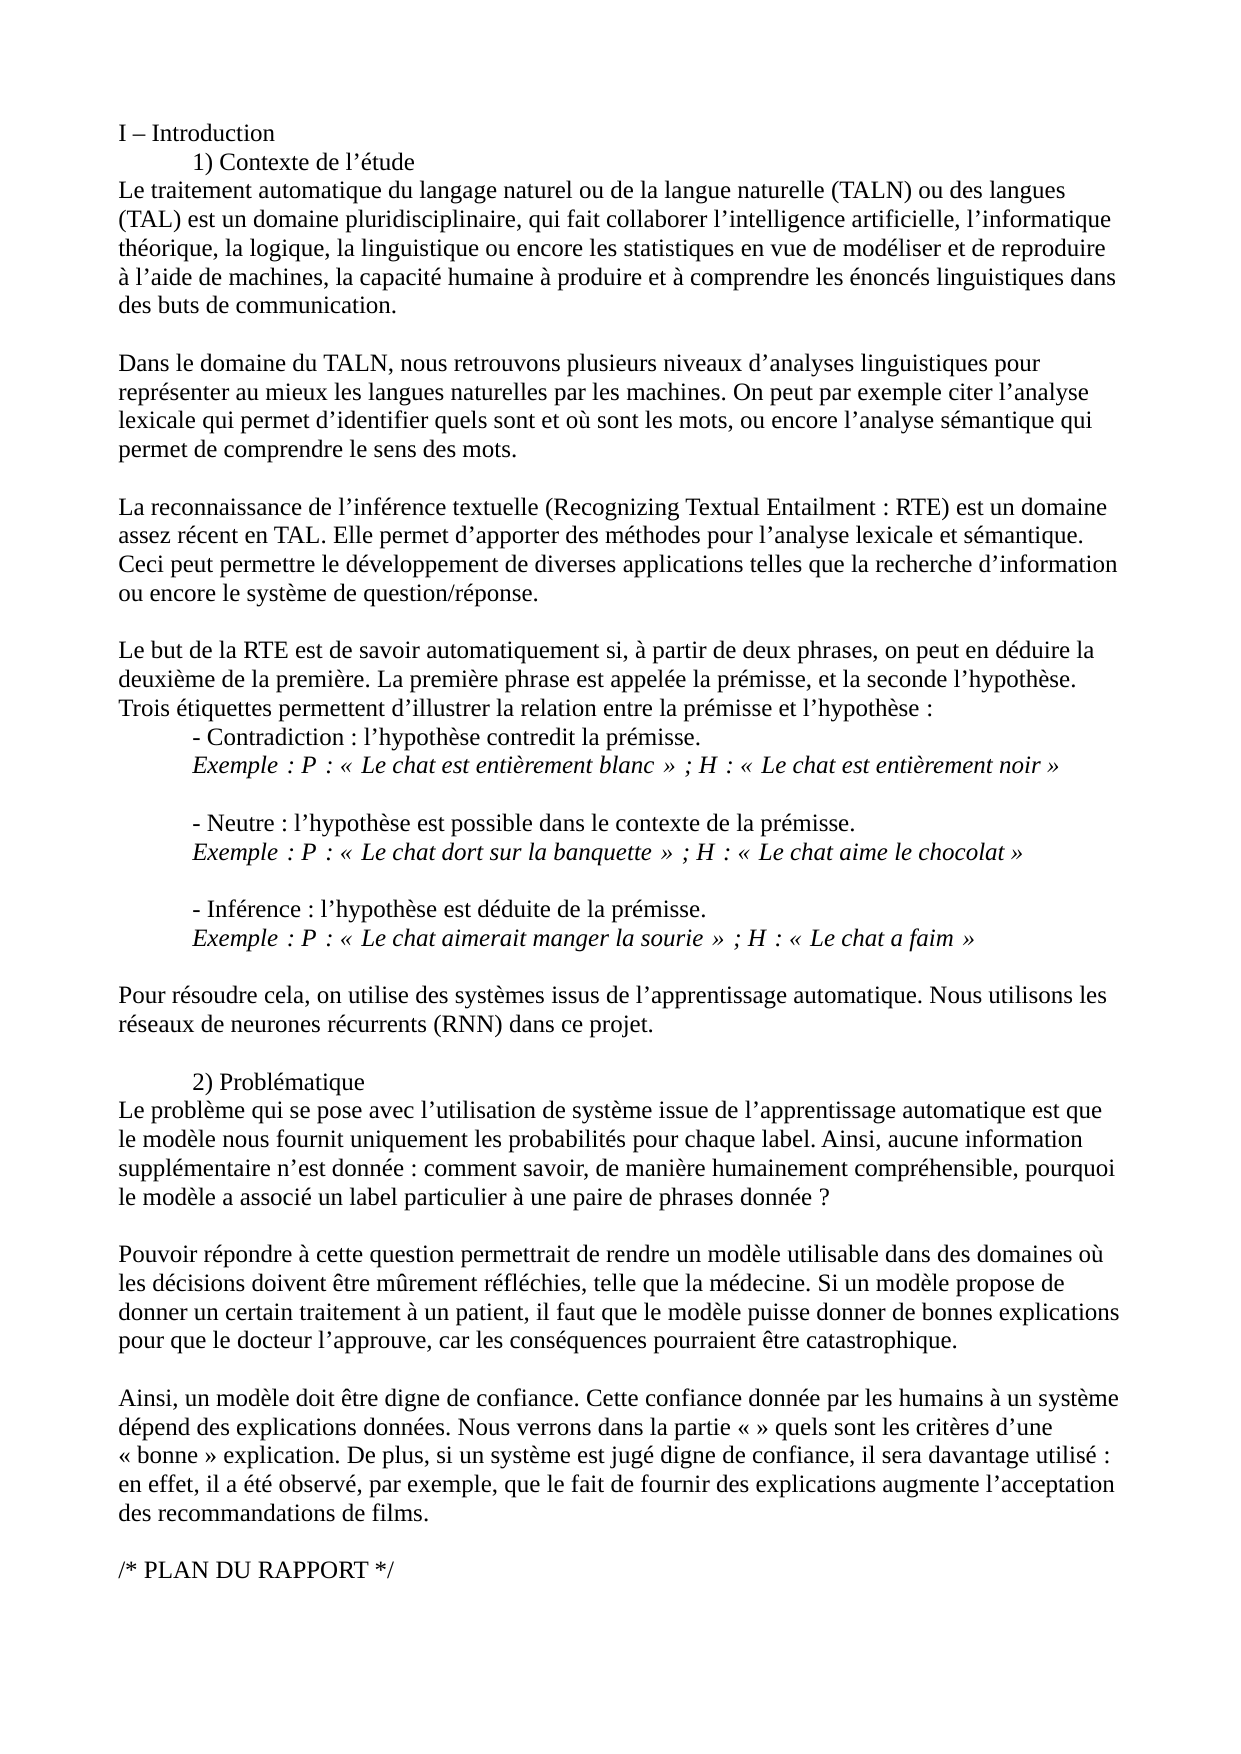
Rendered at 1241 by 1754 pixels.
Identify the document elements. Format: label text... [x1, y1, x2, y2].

text Le problème qui se pose avec l’utilisation de système issue de l’apprentissage automatique est que le modèle nous fournit uniquement les probabilités pour chaque label. Ainsi, aucune information supplémentaire n’est donnée : comment savoir, de manière humainement compréhensible, pourquoi le modèle a associé un label particulier à une paire de phrases donnée ? [118, 1096, 1122, 1211]
text Ainsi, un modèle doit être digne de confiance. Cette confiance donnée par les humains à un système dépend des explications données. Nous verrons dans la partie « » quels sont les critères d’une « bonne » explication. De plus, si un système est jugé digne de confiance, il sera davantage utilisé : en effet, il a été observé, par exemple, que le fait de fournir des explications augmente l’acceptation des recommandations de films. [118, 1383, 1122, 1527]
text I – Introduction [118, 118, 1122, 147]
text - Contradiction : l’hypothèse contredit la prémisse. [118, 722, 1122, 751]
text Exemple : P : « Le chat aimerait manger la sourie » ; H : « Le chat a faim » [118, 923, 1122, 952]
text Le but de la RTE est de savoir automatiquement si, à partir de deux phrases, on peut en déduire la deuxième de la première. La première phrase est appelée la prémisse, et la seconde l’hypothèse. Trois étiquettes permettent d’illustrer la relation entre la prémisse et l’hypothèse : [118, 636, 1122, 722]
text - Neutre : l’hypothèse est possible dans le contexte de la prémisse. [118, 808, 1122, 837]
text /* PLAN DU RAPPORT */ [118, 1556, 1122, 1584]
text La reconnaissance de l’inférence textuelle (Recognizing Textual Entailment : RTE) est un domaine assez récent en TAL. Elle permet d’apporter des méthodes pour l’analyse lexicale et sémantique. Ceci peut permettre le développement de diverses applications telles que la recherche d’information ou encore le système de question/réponse. [118, 492, 1122, 607]
text Exemple : P : « Le chat est entièrement blanc » ; H : « Le chat est entièrement noir » [118, 751, 1122, 779]
text Le traitement automatique du langage naturel ou de la langue naturelle (TALN) ou des langues (TAL) est un domaine pluridisciplinaire, qui fait collaborer l’intelligence artificielle, l’informatique théorique, la logique, la linguistique ou encore les statistiques en vue de modéliser et de reproduire à l’aide de machines, la capacité humaine à produire et à comprendre les énoncés linguistiques dans des buts de communication. [118, 176, 1122, 319]
text Exemple : P : « Le chat dort sur la banquette » ; H : « Le chat aime le chocolat » [118, 837, 1122, 866]
text Dans le domaine du TALN, nous retrouvons plusieurs niveaux d’analyses linguistiques pour représenter au mieux les langues naturelles par les machines. On peut par exemple citer l’analyse lexicale qui permet d’identifier quels sont et où sont les mots, ou encore l’analyse sémantique qui permet de comprendre le sens des mots. [118, 348, 1122, 463]
text Pour résoudre cela, on utilise des systèmes issus de l’apprentissage automatique. Nous utilisons les réseaux de neurones récurrents (RNN) dans ce projet. [118, 981, 1122, 1038]
text - Inférence : l’hypothèse est déduite de la prémisse. [118, 894, 1122, 923]
text 2) Problématique [118, 1067, 1122, 1096]
text Pouvoir répondre à cette question permettrait de rendre un modèle utilisable dans des domaines où les décisions doivent être mûrement réfléchies, telle que la médecine. Si un modèle propose de donner un certain traitement à un patient, il faut que le modèle puisse donner de bonnes explications pour que le docteur l’approuve, car les conséquences pourraient être catastrophique. [118, 1239, 1122, 1354]
text 1) Contexte de l’étude [118, 147, 1122, 176]
